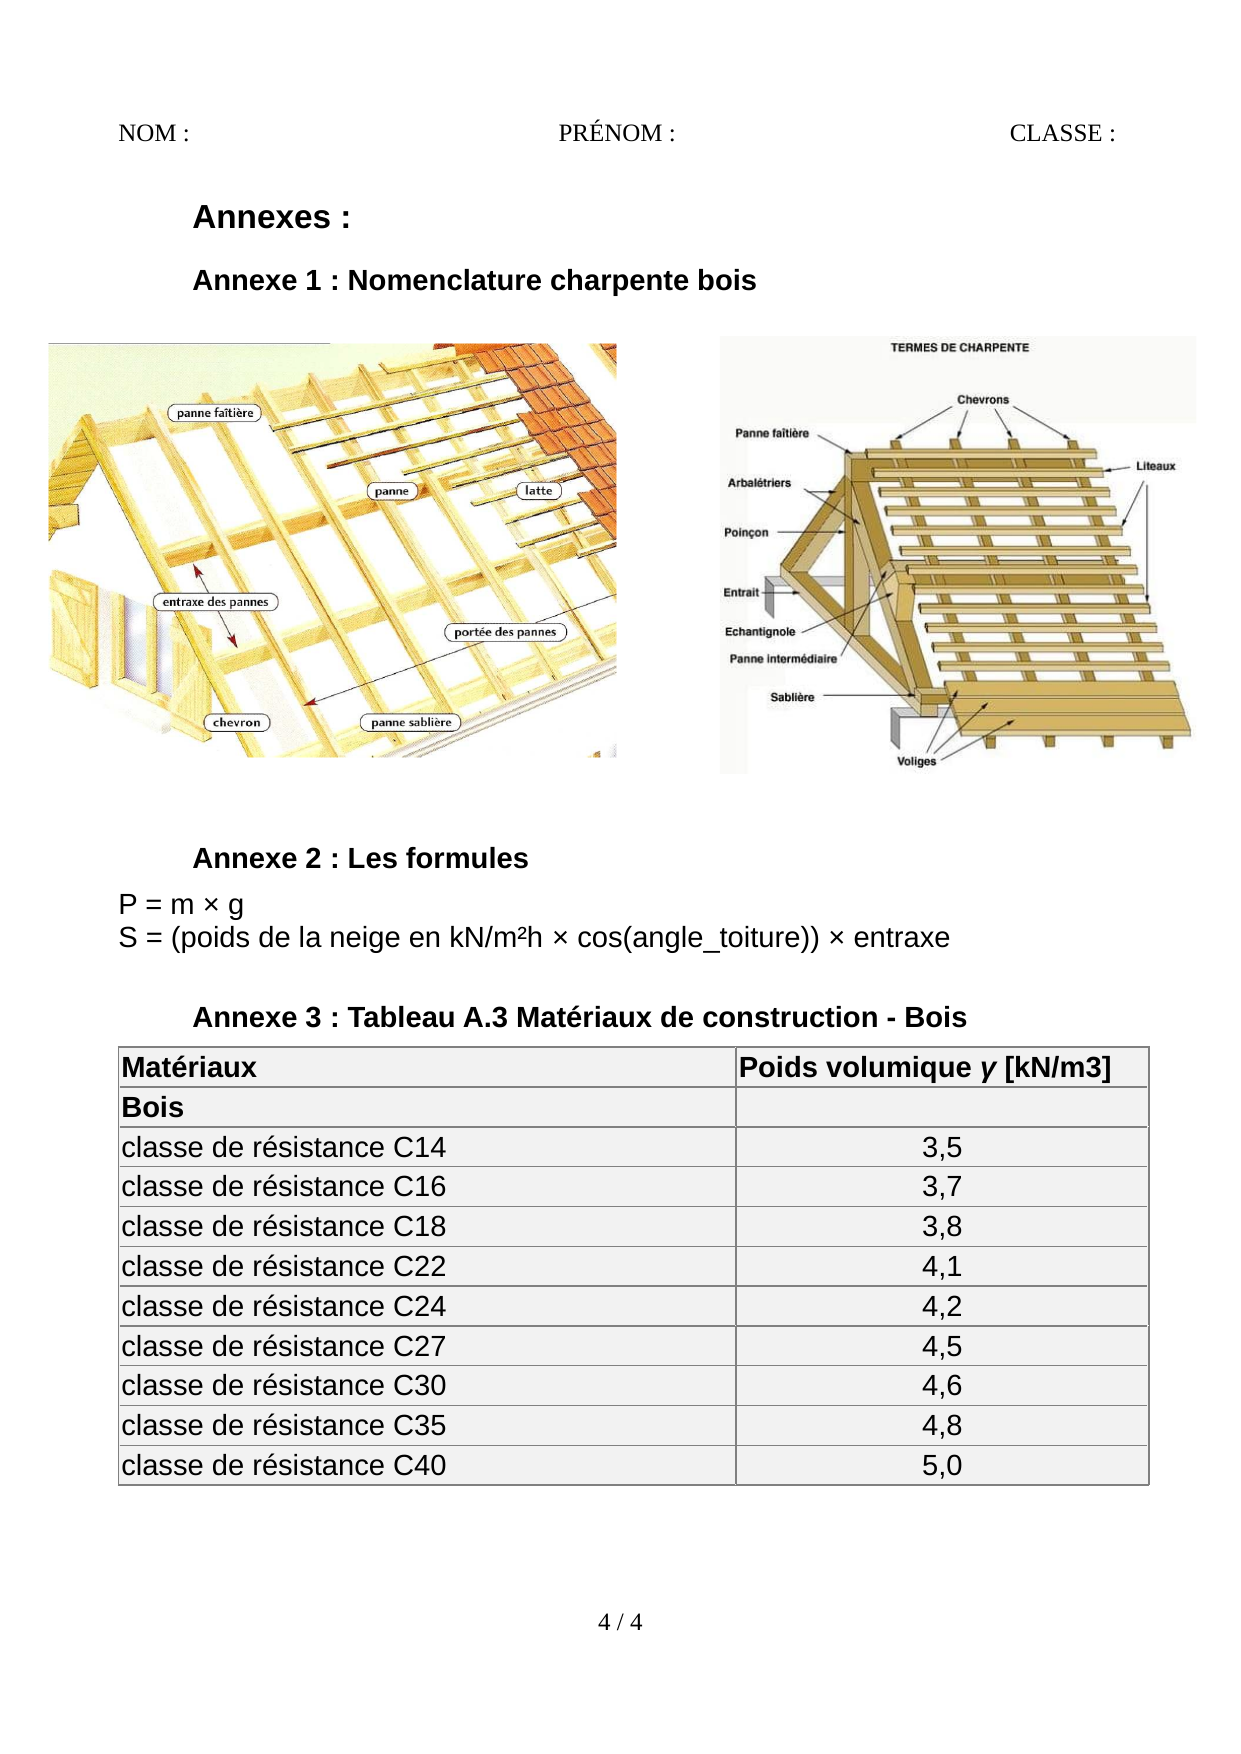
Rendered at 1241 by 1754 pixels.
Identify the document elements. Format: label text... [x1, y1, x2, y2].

table_cell 3,8 [737, 1206, 1148, 1246]
table_header Matériaux [119, 1048, 735, 1086]
table_cell Bois [119, 1088, 735, 1126]
table_cell classe de résistance C14 [119, 1128, 735, 1166]
table_cell classe de résistance C24 [119, 1287, 735, 1325]
table_cell 4,8 [737, 1405, 1148, 1444]
table_cell classe de résistance C35 [119, 1406, 735, 1444]
subtitle Annexe 1 : Nomenclature charpente bois [118, 263, 1122, 296]
table_cell classe de résistance C27 [119, 1327, 735, 1365]
table_cell 4,2 [737, 1285, 1148, 1325]
table_cell [737, 1086, 1148, 1126]
table_cell 3,7 [737, 1166, 1148, 1206]
subtitle Annexes : [118, 197, 1122, 236]
text S = (poids de la neige en kN/m²h × cos(angle_toiture)) × entraxe [118, 920, 1122, 954]
picture [719, 336, 1197, 774]
picture [42, 337, 622, 764]
table_cell classe de résistance C22 [119, 1247, 735, 1285]
subtitle Annexe 2 : Les formules [118, 841, 1122, 874]
subtitle Annexe 3 : Tableau A.3 Matériaux de construction - Bois [118, 1000, 1122, 1033]
text P = m × g [118, 887, 1122, 920]
table_cell classe de résistance C30 [119, 1366, 735, 1405]
table_cell 5,0 [737, 1445, 1148, 1484]
table_cell classe de résistance C18 [119, 1207, 735, 1246]
table_cell classe de résistance C16 [119, 1167, 735, 1206]
table_cell 3,5 [737, 1126, 1148, 1166]
table_cell 4,1 [737, 1246, 1148, 1285]
table_cell 4,5 [737, 1325, 1148, 1365]
table_header Poids volumique γ [kN/m3] [737, 1048, 1148, 1086]
table_cell classe de résistance C40 [119, 1446, 735, 1484]
table_cell 4,6 [737, 1365, 1148, 1405]
